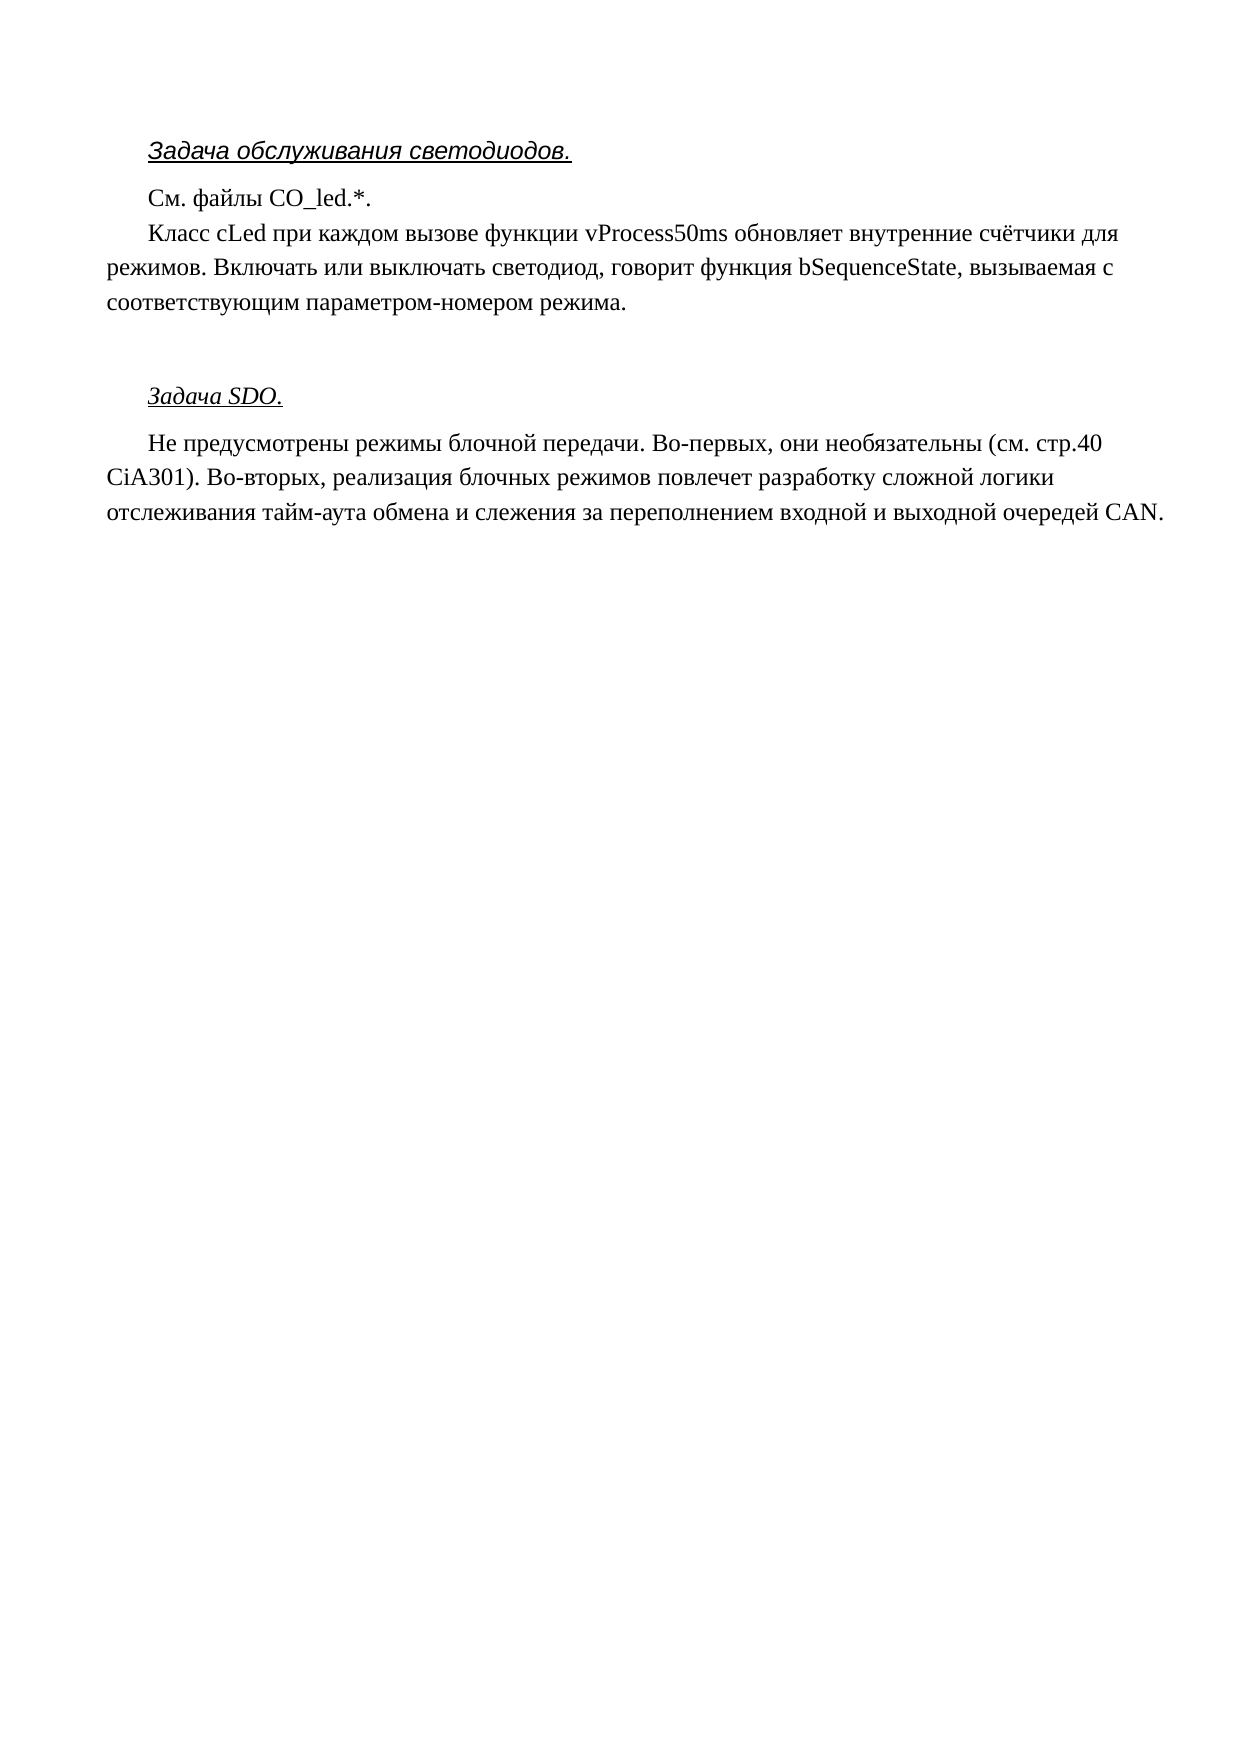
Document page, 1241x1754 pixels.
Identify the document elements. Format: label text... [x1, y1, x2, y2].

subtitle Класс cLed при каждом вызове функции vProcess50ms обновляет внутренние счётчики для режимов. Включать или выключать светодиод, говорит функция bSequenceState, вызываемая с соответствующим параметром-номером режима. [106, 218, 1181, 316]
subtitle См. файлы CO_led.*. [106, 183, 1181, 212]
subtitle Задача обслуживания светодиодов. [106, 136, 1181, 165]
subtitle Задача SDO. [106, 381, 1181, 409]
subtitle Не предусмотрены режимы блочной передачи. Во-первых, они необязательны (см. стр.40 CiA301). Во-вторых, реализация блочных режимов повлечет разработку сложной логики отслеживания тайм-аута обмена и слежения за переполнением входной и выходной очередей CAN. [106, 428, 1181, 525]
